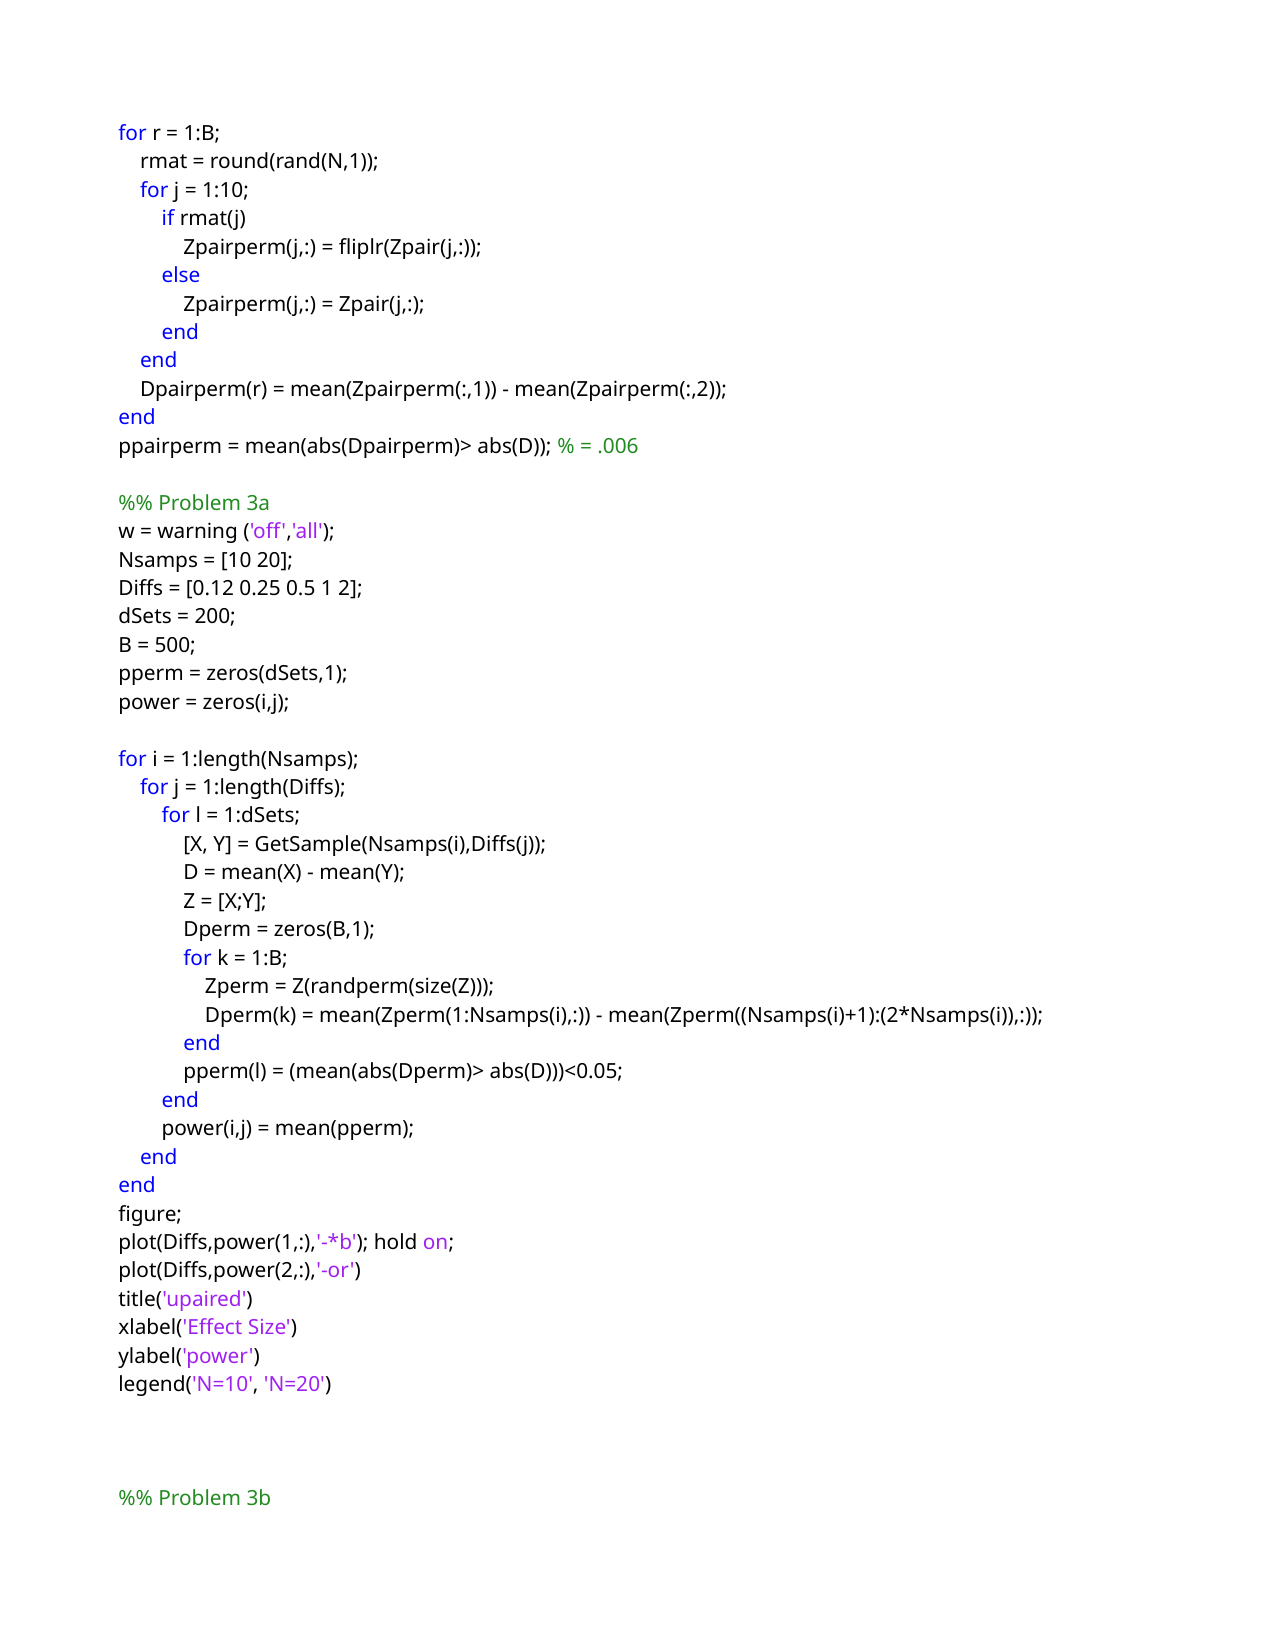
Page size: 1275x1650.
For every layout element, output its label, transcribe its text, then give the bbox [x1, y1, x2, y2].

text Diffs = [0.12 0.25 0.5 1 2]; [118, 573, 1157, 602]
text for i = 1:length(Nsamps); [118, 744, 1157, 772]
text end [118, 402, 1157, 431]
text Dpairperm(r) = mean(Zpairperm(:,1)) - mean(Zpairperm(:,2)); [118, 374, 1157, 402]
text end [118, 1142, 1157, 1170]
text plot(Diffs,power(2,:),'-or') [118, 1256, 1157, 1284]
text legend('N=10', 'N=20') [118, 1369, 1157, 1398]
text Dperm(k) = mean(Zperm(1:Nsamps(i),:)) - mean(Zperm((Nsamps(i)+1):(2*Nsamps(i)),:)); [118, 1000, 1157, 1028]
text end [118, 1028, 1157, 1057]
text B = 500; [118, 630, 1157, 658]
text w = warning ('off','all'); [118, 516, 1157, 545]
text Zperm = Z(randperm(size(Z))); [118, 971, 1157, 1000]
text for j = 1:10; [118, 175, 1157, 203]
text xlabel('Effect Size') [118, 1312, 1157, 1341]
text end [118, 1170, 1157, 1199]
text ppairperm = mean(abs(Dpairperm)> abs(D)); % = .006 [118, 431, 1157, 459]
text if rmat(j) [118, 203, 1157, 232]
text Dperm = zeros(B,1); [118, 914, 1157, 943]
text for l = 1:dSets; [118, 801, 1157, 829]
text end [118, 1085, 1157, 1113]
text pperm = zeros(dSets,1); [118, 658, 1157, 687]
text dSets = 200; [118, 602, 1157, 630]
text Nsamps = [10 20]; [118, 545, 1157, 573]
text plot(Diffs,power(1,:),'-*b'); hold on; [118, 1227, 1157, 1256]
text rmat = round(rand(N,1)); [118, 147, 1157, 175]
text Zpairperm(j,:) = Zpair(j,:); [118, 289, 1157, 317]
text pperm(l) = (mean(abs(Dperm)> abs(D)))<0.05; [118, 1057, 1157, 1085]
text power(i,j) = mean(pperm); [118, 1113, 1157, 1142]
text %% Problem 3b [118, 1483, 1157, 1512]
text end [118, 317, 1157, 346]
text ylabel('power') [118, 1341, 1157, 1369]
text Z = [X;Y]; [118, 886, 1157, 914]
text [X, Y] = GetSample(Nsamps(i),Diffs(j)); [118, 829, 1157, 857]
text end [118, 346, 1157, 374]
text figure; [118, 1199, 1157, 1227]
text Zpairperm(j,:) = fliplr(Zpair(j,:)); [118, 232, 1157, 260]
text for k = 1:B; [118, 943, 1157, 971]
text for r = 1:B; [118, 118, 1157, 147]
text for j = 1:length(Diffs); [118, 772, 1157, 801]
text title('upaired') [118, 1284, 1157, 1312]
text power = zeros(i,j); [118, 687, 1157, 715]
text %% Problem 3a [118, 488, 1157, 516]
text D = mean(X) - mean(Y); [118, 857, 1157, 886]
text else [118, 260, 1157, 289]
